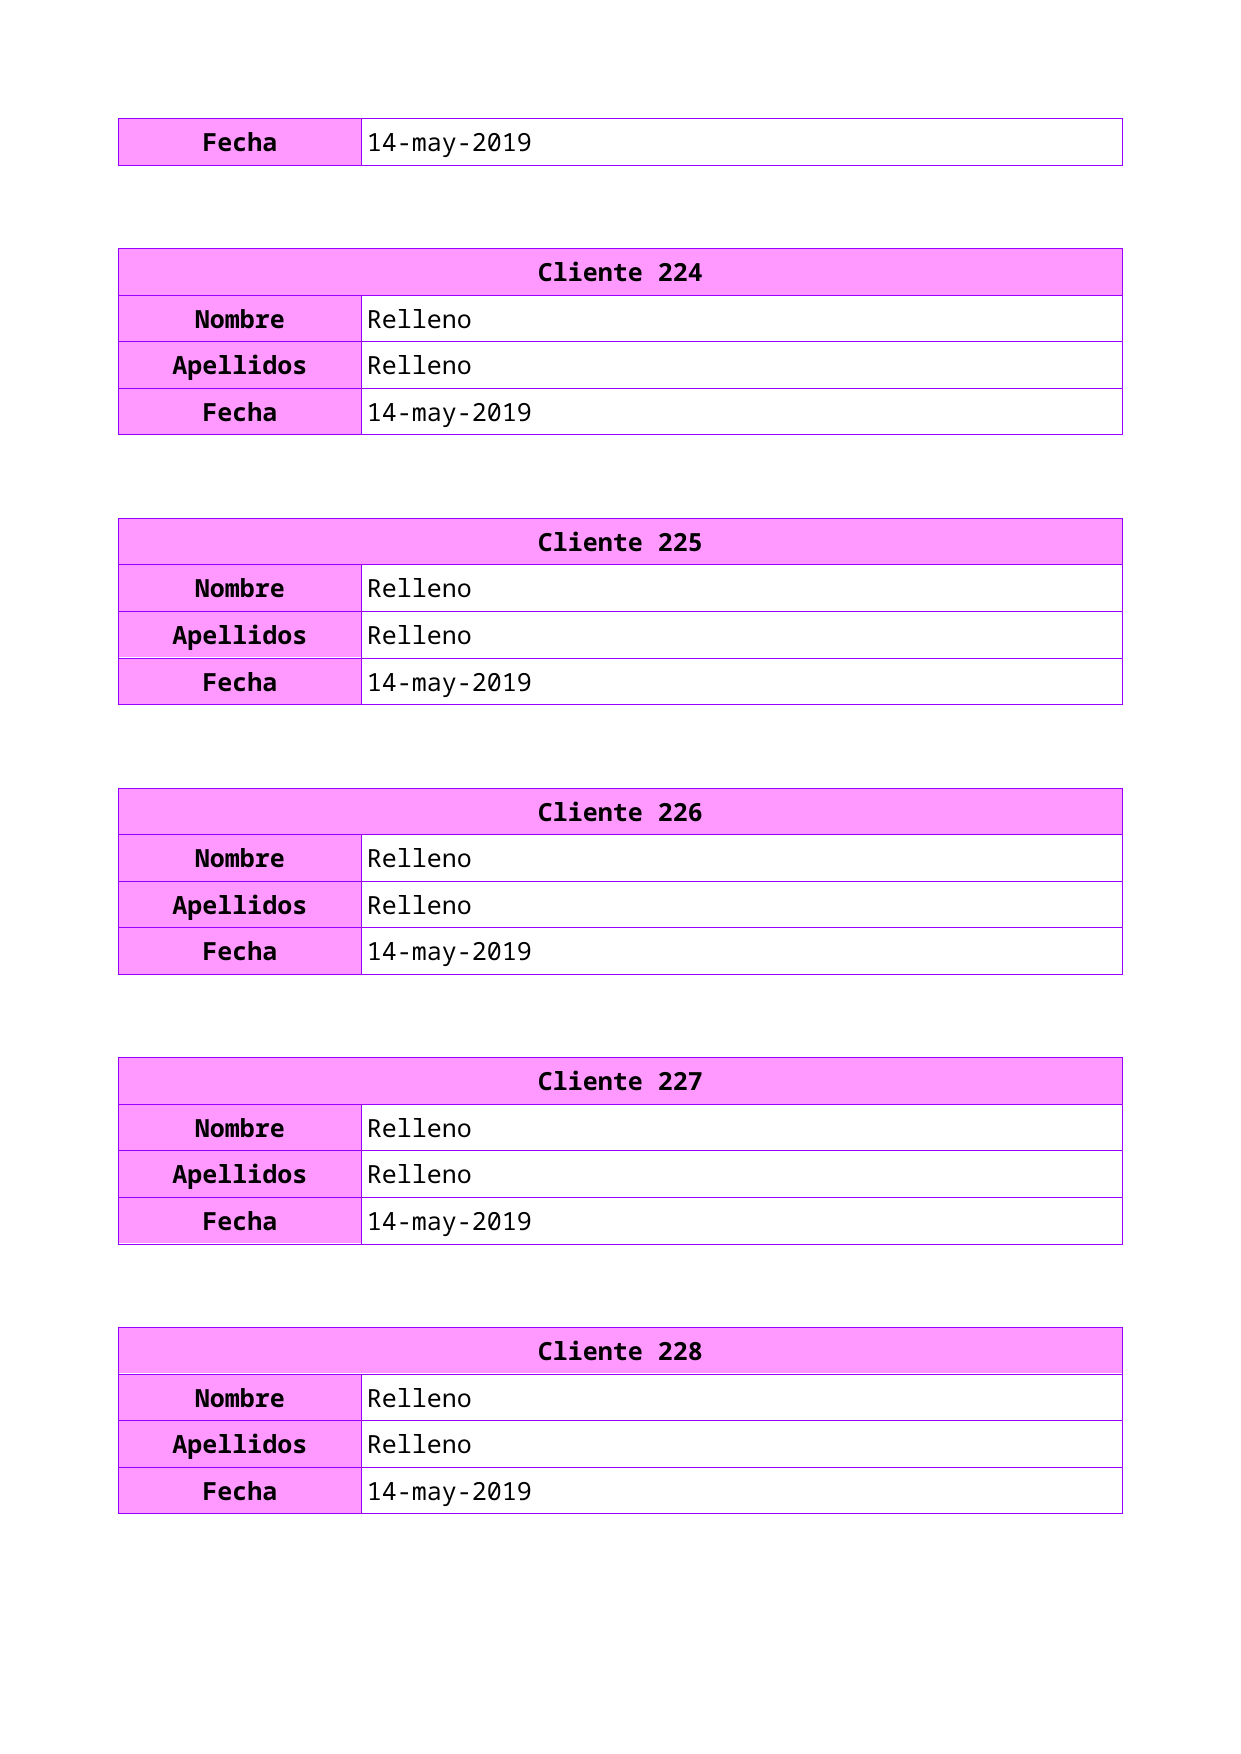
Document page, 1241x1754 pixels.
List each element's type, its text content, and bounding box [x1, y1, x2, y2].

table_cell Relleno [362, 342, 1122, 388]
table_cell Apellidos [119, 342, 361, 388]
table_cell Apellidos [119, 1151, 361, 1197]
table_cell Apellidos [119, 882, 361, 927]
table_cell Nombre [119, 1375, 361, 1420]
table_cell 14-may-2019 [362, 389, 1122, 434]
table_cell Relleno [362, 1421, 1122, 1467]
table_cell Relleno [362, 296, 1122, 341]
table_cell 14-may-2019 [362, 1198, 1122, 1243]
table_cell Relleno [362, 1105, 1122, 1150]
table_cell Fecha [119, 119, 361, 165]
table_cell Fecha [119, 928, 361, 974]
table_cell Relleno [362, 565, 1122, 611]
table_cell Apellidos [119, 612, 361, 657]
table_header Cliente 228 [119, 1328, 1122, 1373]
table_cell Fecha [119, 1468, 361, 1513]
table_cell 14-may-2019 [362, 659, 1122, 704]
table_header Cliente 227 [119, 1058, 1122, 1104]
table_cell Relleno [362, 882, 1122, 927]
table_cell Nombre [119, 1105, 361, 1150]
table_cell Relleno [362, 1375, 1122, 1420]
table_cell Fecha [119, 389, 361, 434]
table_cell Fecha [119, 1198, 361, 1243]
table_cell 14-may-2019 [362, 1468, 1122, 1513]
table_cell Relleno [362, 1151, 1122, 1197]
table_header Cliente 225 [119, 519, 1122, 564]
table_cell Nombre [119, 296, 361, 341]
table_cell Fecha [119, 659, 361, 704]
table_cell Apellidos [119, 1421, 361, 1467]
table_cell Nombre [119, 835, 361, 881]
table_header Cliente 224 [119, 249, 1122, 295]
table_cell 14-may-2019 [362, 928, 1122, 974]
table_header Cliente 226 [119, 789, 1122, 834]
table_cell 14-may-2019 [362, 119, 1122, 165]
table_cell Relleno [362, 612, 1122, 657]
table_cell Nombre [119, 565, 361, 611]
table_cell Relleno [362, 835, 1122, 881]
